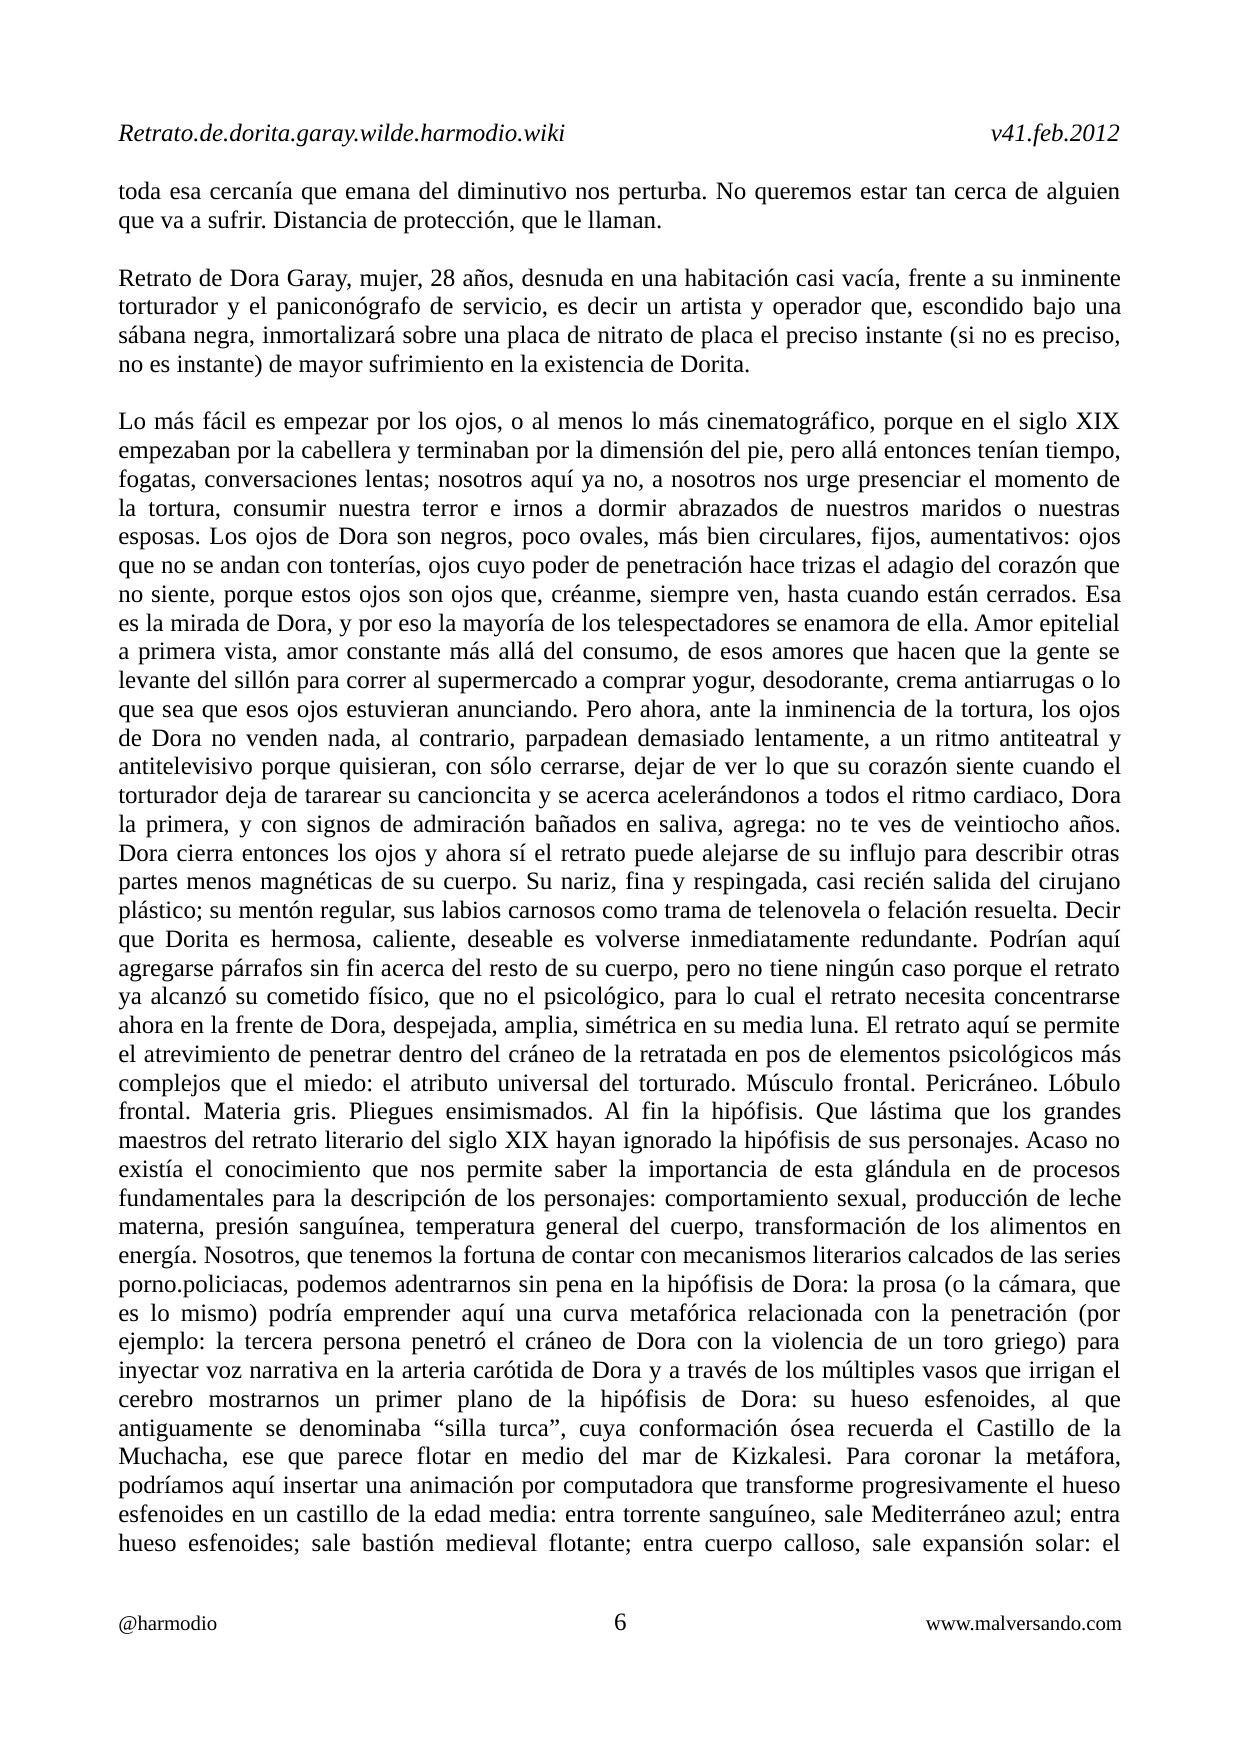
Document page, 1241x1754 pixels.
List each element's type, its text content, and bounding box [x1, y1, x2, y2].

text toda esa cercanía que emana del diminutivo nos perturba. No queremos estar tan cerca de alguien que va a sufrir. Distancia de protección, que le llaman. [118, 176, 1122, 234]
text Retrato de Dora Garay, mujer, 28 años, desnuda en una habitación casi vacía, frente a su inminente torturador y el paniconógrafo de servicio, es decir un artista y operador que, escondido bajo una sábana negra, inmortalizará sobre una placa de nitrato de placa el preciso instante (si no es preciso, no es instante) de mayor sufrimiento en la existencia de Dorita. [118, 263, 1122, 378]
text Lo más fácil es empezar por los ojos, o al menos lo más cinematográfico, porque en el siglo XIX empezaban por la cabellera y terminaban por la dimensión del pie, pero allá entonces tenían tiempo, fogatas, conversaciones lentas; nosotros aquí ya no, a nosotros nos urge presenciar el momento de la tortura, consumir nuestra terror e irnos a dormir abrazados de nuestros maridos o nuestras esposas. Los ojos de Dora son negros, poco ovales, más bien circulares, fijos, aumentativos: ojos que no se andan con tonterías, ojos cuyo poder de penetración hace trizas el adagio del corazón que no siente, porque estos ojos son ojos que, créanme, siempre ven, hasta cuando están cerrados. Esa es la mirada de Dora, y por eso la mayoría de los telespectadores se enamora de ella. Amor epitelial a primera vista, amor constante más allá del consumo, de esos amores que hacen que la gente se levante del sillón para correr al supermercado a comprar yogur, desodorante, crema antiarrugas o lo que sea que esos ojos estuvieran anunciando. Pero ahora, ante la inminencia de la tortura, los ojos de Dora no venden nada, al contrario, parpadean demasiado lentamente, a un ritmo antiteatral y antitelevisivo porque quisieran, con sólo cerrarse, dejar de ver lo que su corazón siente cuando el torturador deja de tararear su cancioncita y se acerca acelerándonos a todos el ritmo cardiaco, Dora la primera, y con signos de admiración bañados en saliva, agrega: no te ves de veintiocho años. Dora cierra entonces los ojos y ahora sí el retrato puede alejarse de su influjo para describir otras partes menos magnéticas de su cuerpo. Su nariz, fina y respingada, casi recién salida del cirujano plástico; su mentón regular, sus labios carnosos como trama de telenovela o felación resuelta. Decir que Dorita es hermosa, caliente, deseable es volverse inmediatamente redundante. Podrían aquí agregarse párrafos sin fin acerca del resto de su cuerpo, pero no tiene ningún caso porque el retrato ya alcanzó su cometido físico, que no el psicológico, para lo cual el retrato necesita concentrarse ahora en la frente de Dora, despejada, amplia, simétrica en su media luna. El retrato aquí se permite el atrevimiento de penetrar dentro del cráneo de la retratada en pos de elementos psicológicos más complejos que el miedo: el atributo universal del torturado. Músculo frontal. Pericráneo. Lóbulo frontal. Materia gris. Pliegues ensimismados. Al fin la hipófisis. Que lástima que los grandes maestros del retrato literario del siglo XIX hayan ignorado la hipófisis de sus personajes. Acaso no existía el conocimiento que nos permite saber la importancia de esta glándula en de procesos fundamentales para la descripción de los personajes: comportamiento sexual, producción de leche materna, presión sanguínea, temperatura general del cuerpo, transformación de los alimentos en energía. Nosotros, que tenemos la fortuna de contar con mecanismos literarios calcados de las series porno.policiacas, podemos adentrarnos sin pena en la hipófisis de Dora: la prosa (o la cámara, que es lo mismo) podría emprender aquí una curva metafórica relacionada con la penetración (por ejemplo: la tercera persona penetró el cráneo de Dora con la violencia de un toro griego) para inyectar voz narrativa en la arteria carótida de Dora y a través de los múltiples vasos que irrigan el cerebro mostrarnos un primer plano de la hipófisis de Dora: su hueso esfenoides, al que antiguamente se denominaba “silla turca”, cuya conformación ósea recuerda el Castillo de la Muchacha, ese que parece flotar en medio del mar de Kizkalesi. Para coronar la metáfora, podríamos aquí insertar una animación por computadora que transforme progresivamente el hueso esfenoides en un castillo de la edad media: entra torrente sanguíneo, sale Mediterráneo azul; entra hueso esfenoides; sale bastión medieval flotante; entra cuerpo calloso, sale expansión solar: el [118, 406, 1122, 1556]
